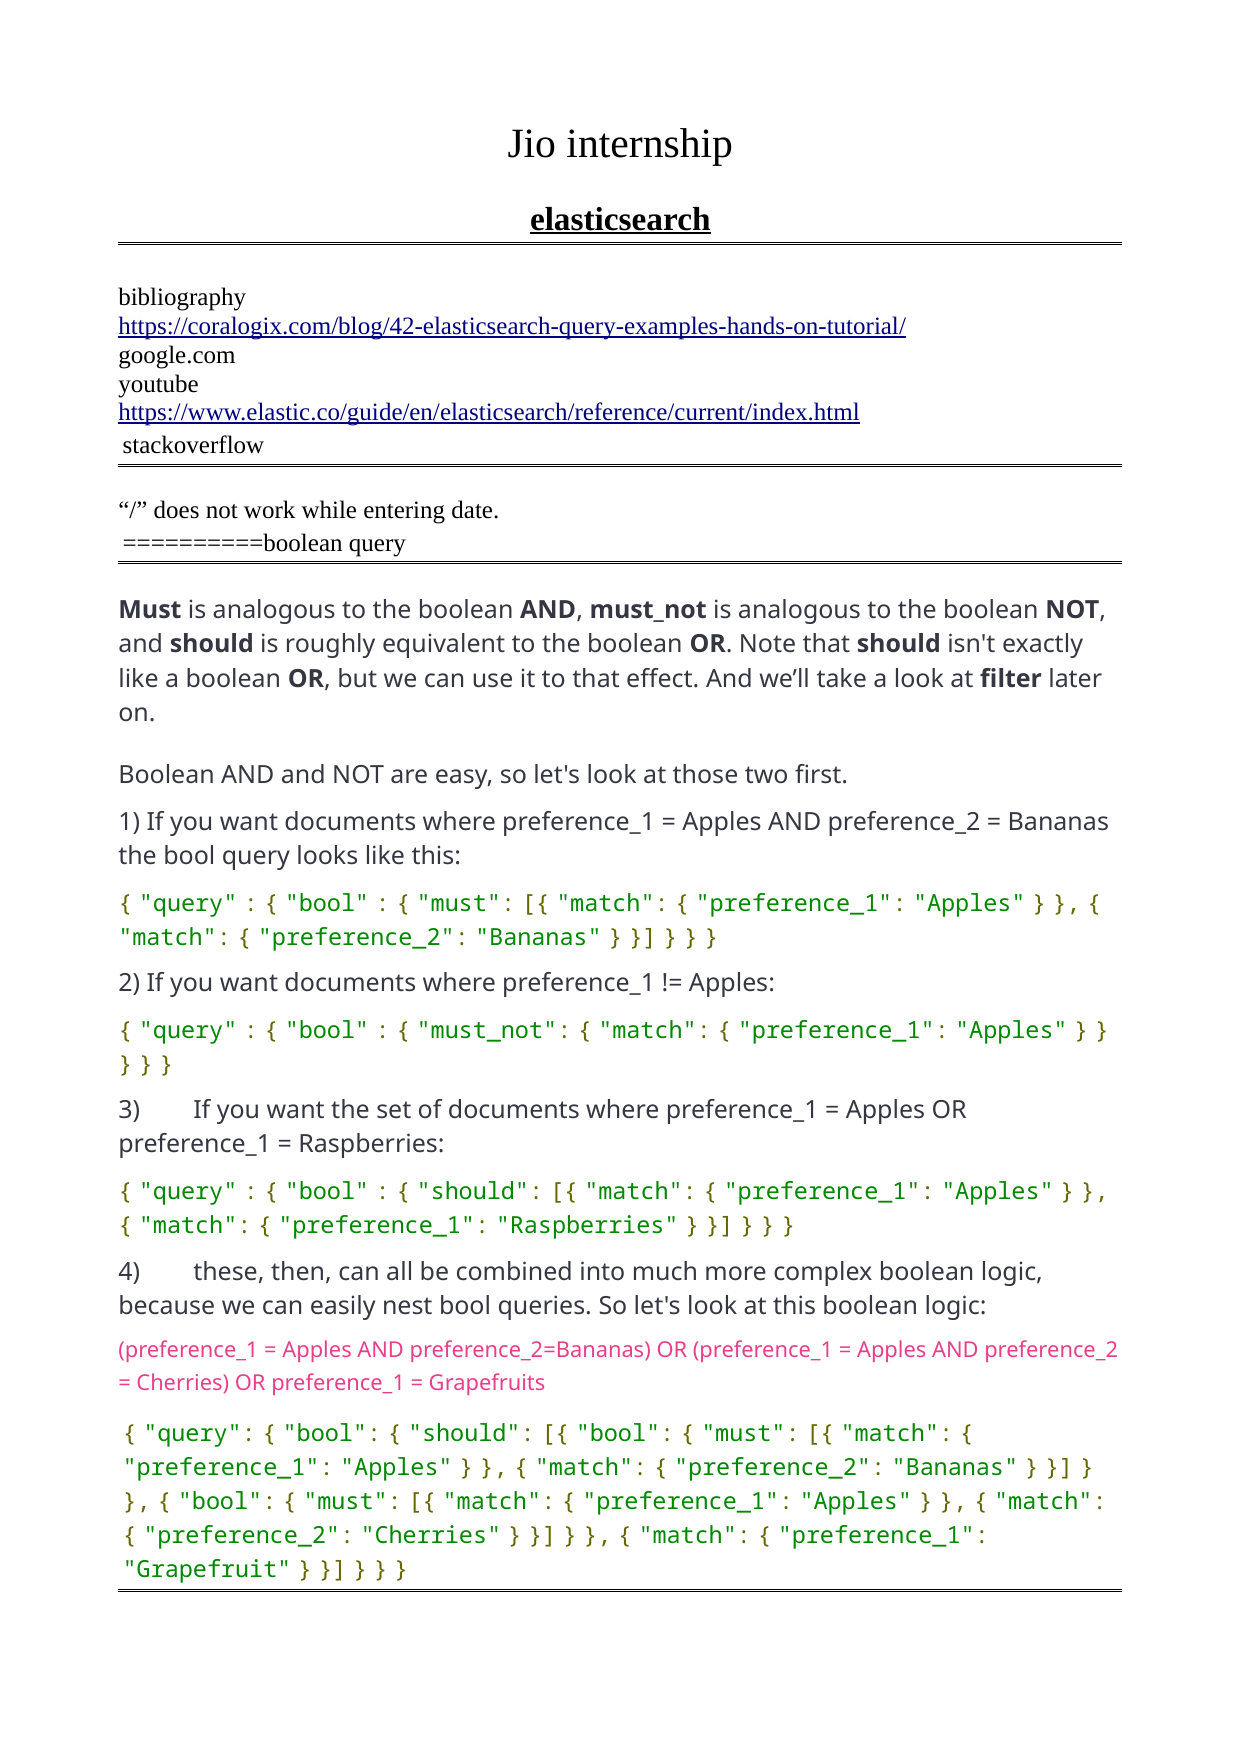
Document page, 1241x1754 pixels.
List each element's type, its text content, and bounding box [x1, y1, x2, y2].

text Jio internship [118, 118, 1122, 166]
text https://coralogix.com/blog/42-elasticsearch-query-examples-hands-on-tutorial/ [118, 311, 1122, 340]
list (preference_1 = Apples AND preference_2=Bananas) OR (preference_1 = Apples AND preference_2 = Cherries) OR preference_1 = Grapefruits [118, 1334, 1122, 1398]
text ==========boolean query [118, 523, 1122, 561]
text google.com [118, 340, 1122, 369]
text { "query": { "bool": { "should": [{ "bool": { "must": [{ "match": { "preference_1": "Apples" } }, { "match": { "preference_2": "Bananas" } }] } }, { "bool": { "must": [{ "match": { "preference_1": "Apples" } }, { "match": { "preference_2": "Cherries" } }] } }, { "match": { "preference_1": "Grapefruit" } }] } } } [118, 1410, 1122, 1589]
text elasticsearch [118, 195, 1122, 242]
list If you want the set of documents where preference_1 = Apples OR preference_1 = Raspberries: [118, 1092, 1122, 1160]
text { "query" : { "bool" : { "should": [{ "match": { "preference_1": "Apples" } }, { "match": { "preference_1": "Raspberries" } }] } } } [118, 1173, 1122, 1241]
text Boolean AND and NOT are easy, so let's look at those two first. [118, 757, 1122, 791]
text Must is analogous to the boolean AND, must_not is analogous to the boolean NOT, and should is roughly equivalent to the boolean OR. Note that should isn't exactly like a boolean OR, but we can use it to that effect. And we’ll take a look at filter later on. [118, 592, 1122, 728]
text bibliography [118, 282, 1122, 311]
text { "query" : { "bool" : { "must": [{ "match": { "preference_1": "Apples" } }, { "match": { "preference_2": "Bananas" } }] } } } [118, 884, 1122, 952]
text https://www.elastic.co/guide/en/elasticsearch/reference/current/index.html [118, 397, 1122, 426]
text 1) If you want documents where preference_1 = Apples AND preference_2 = Bananas the bool query looks like this: [118, 804, 1122, 872]
text “/” does not work while entering date. [118, 495, 1122, 523]
list 2) If you want documents where preference_1 != Apples: [118, 965, 1122, 999]
list these, then, can all be combined into much more complex boolean logic, because we can easily nest bool queries. So let's look at this boolean logic: [118, 1253, 1122, 1321]
text youtube [118, 369, 1122, 397]
text stackoverflow [118, 426, 1122, 464]
list { "query" : { "bool" : { "must_not": { "match": { "preference_1": "Apples" } } } } } [118, 1011, 1122, 1079]
